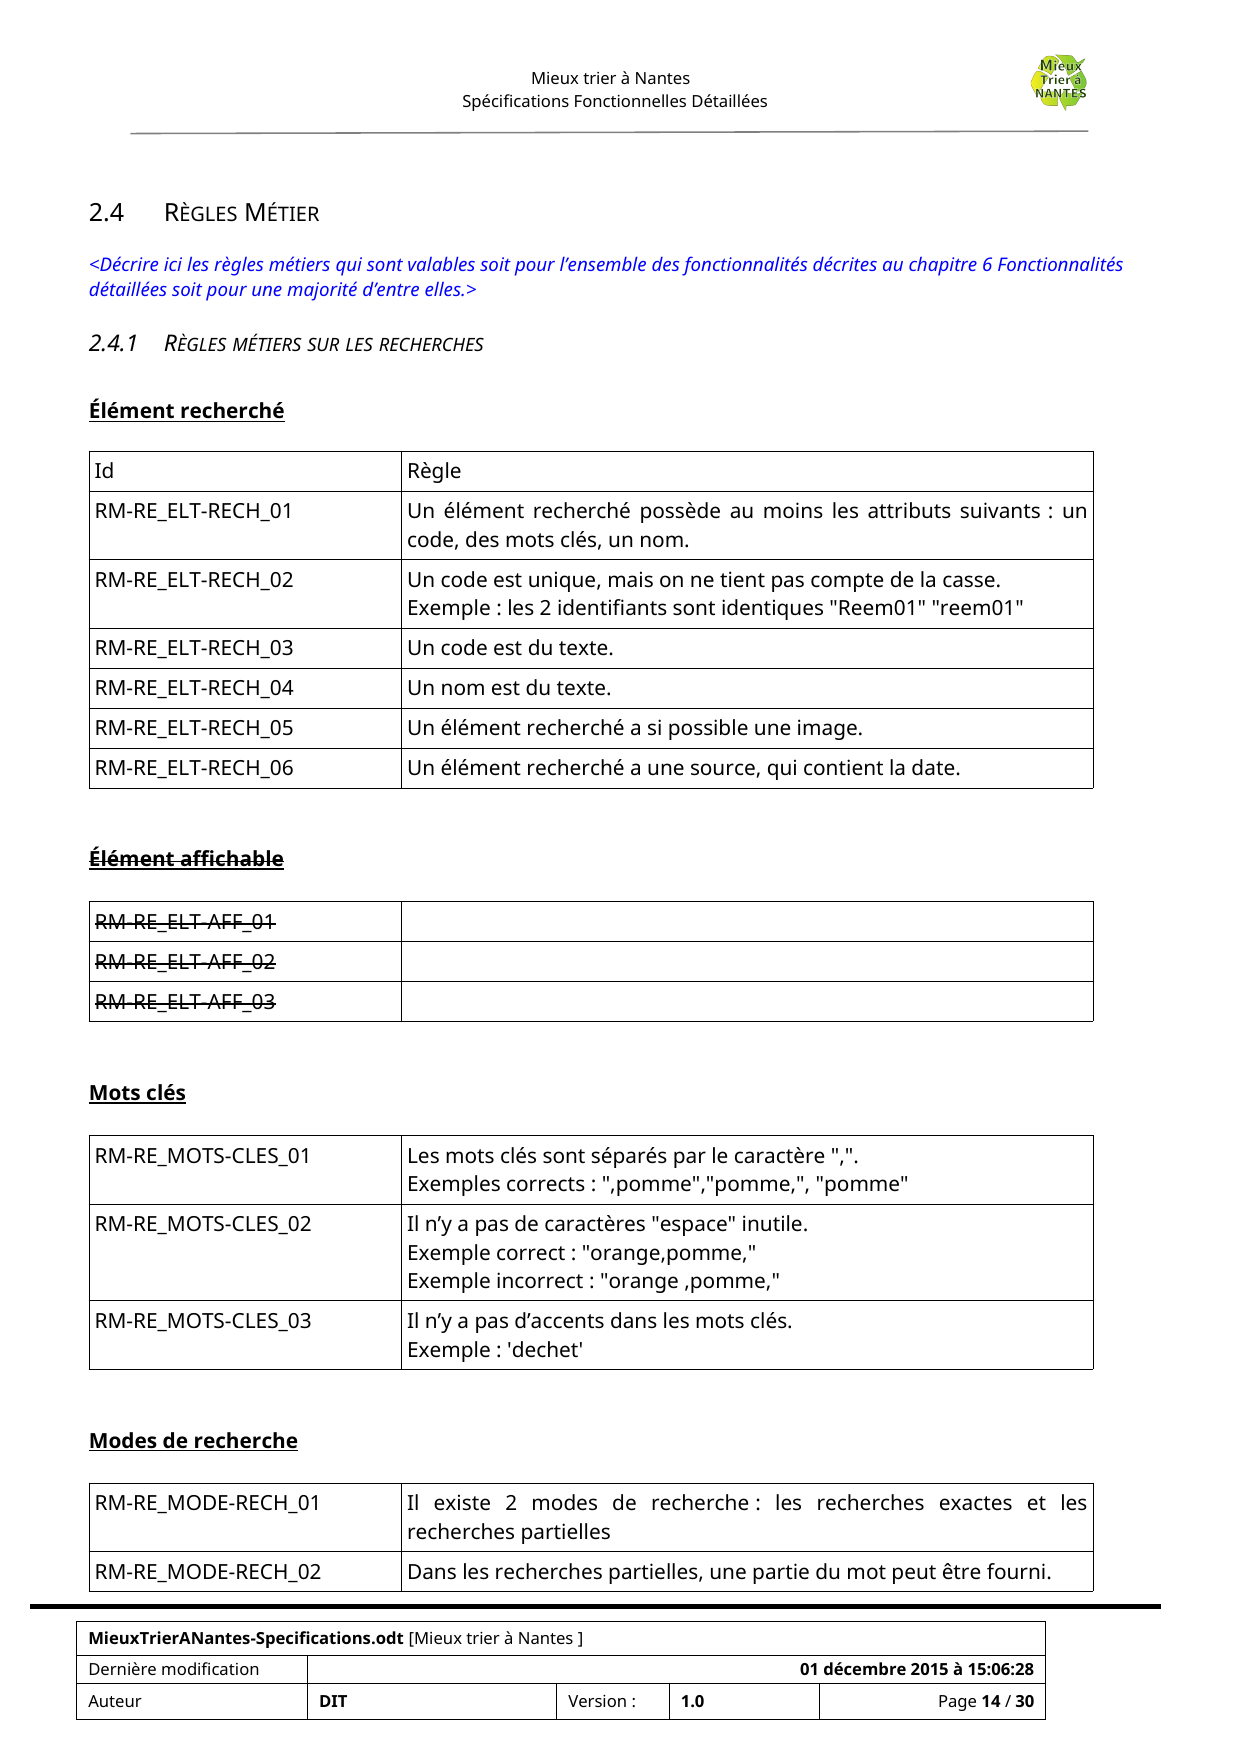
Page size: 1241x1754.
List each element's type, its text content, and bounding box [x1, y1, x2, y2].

subtitle Règles Métier [89, 194, 1137, 230]
text <Décrire ici les règles métiers qui sont valables soit pour l’ensemble des fonctionnalités décrites au chapitre 6 Fonctionnalités détaillées soit pour une majorité d’entre elles.> [89, 251, 1124, 302]
text Élément recherché [89, 397, 1124, 425]
table_cell RM-RE_ELT-AFF_02 [90, 942, 401, 981]
table_cell Un élément recherché possède au moins les attributs suivants : un code, des mots clés, un nom. [402, 492, 1093, 559]
table_header Les mots clés sont séparés par le caractère ",". Exemples corrects : ",pomme","pomme,", "pomme" [402, 1136, 1093, 1203]
table_cell Il n’y a pas de caractères "espace" inutile. Exemple correct : "orange,pomme," Exemple incorrect : "orange ,pomme," [402, 1205, 1093, 1300]
table_cell Un élément recherché a une source, qui contient la date. [402, 749, 1093, 787]
table_cell Dans les recherches partielles, une partie du mot peut être fourni. [402, 1552, 1093, 1591]
picture [1029, 52, 1089, 112]
table_header [402, 902, 1093, 941]
table_header Id [90, 452, 401, 491]
table_cell RM-RE_ELT-RECH_01 [90, 492, 401, 559]
table_header RM-RE_MODE-RECH_01 [90, 1484, 401, 1551]
table_header Règle [402, 452, 1093, 491]
table_cell [402, 942, 1093, 981]
table_cell Il n’y a pas d’accents dans les mots clés. Exemple : 'dechet' [402, 1301, 1093, 1369]
table_cell RM-RE_ELT-AFF_03 [90, 982, 401, 1021]
table_header RM-RE_ELT-AFF_01 [90, 902, 401, 941]
subtitle Règles métiers sur les recherches [89, 327, 1137, 358]
table_cell Un code est unique, mais on ne tient pas compte de la casse. Exemple : les 2 identifiants sont identiques "Reem01" "reem01" [402, 560, 1093, 627]
table_cell RM-RE_ELT-RECH_03 [90, 629, 401, 667]
table_cell RM-RE_MOTS-CLES_02 [90, 1205, 401, 1300]
table_cell RM-RE_ELT-RECH_05 [90, 709, 401, 747]
table_cell Un code est du texte. [402, 629, 1093, 667]
table_cell RM-RE_ELT-RECH_02 [90, 560, 401, 627]
table_header Il existe 2 modes de recherche : les recherches exactes et les recherches partielles [402, 1484, 1093, 1551]
table_cell RM-RE_MODE-RECH_02 [90, 1552, 401, 1591]
table_cell Un nom est du texte. [402, 669, 1093, 707]
text Élément affichable [89, 844, 1137, 873]
table_header RM-RE_MOTS-CLES_01 [90, 1136, 401, 1203]
text Modes de recherche [89, 1426, 1137, 1454]
table_cell [402, 982, 1093, 1021]
table_cell RM-RE_ELT-RECH_04 [90, 669, 401, 707]
table_cell RM-RE_ELT-RECH_06 [90, 749, 401, 787]
text Mots clés [89, 1078, 1137, 1107]
table_cell Un élément recherché a si possible une image. [402, 709, 1093, 747]
table_cell RM-RE_MOTS-CLES_03 [90, 1301, 401, 1369]
